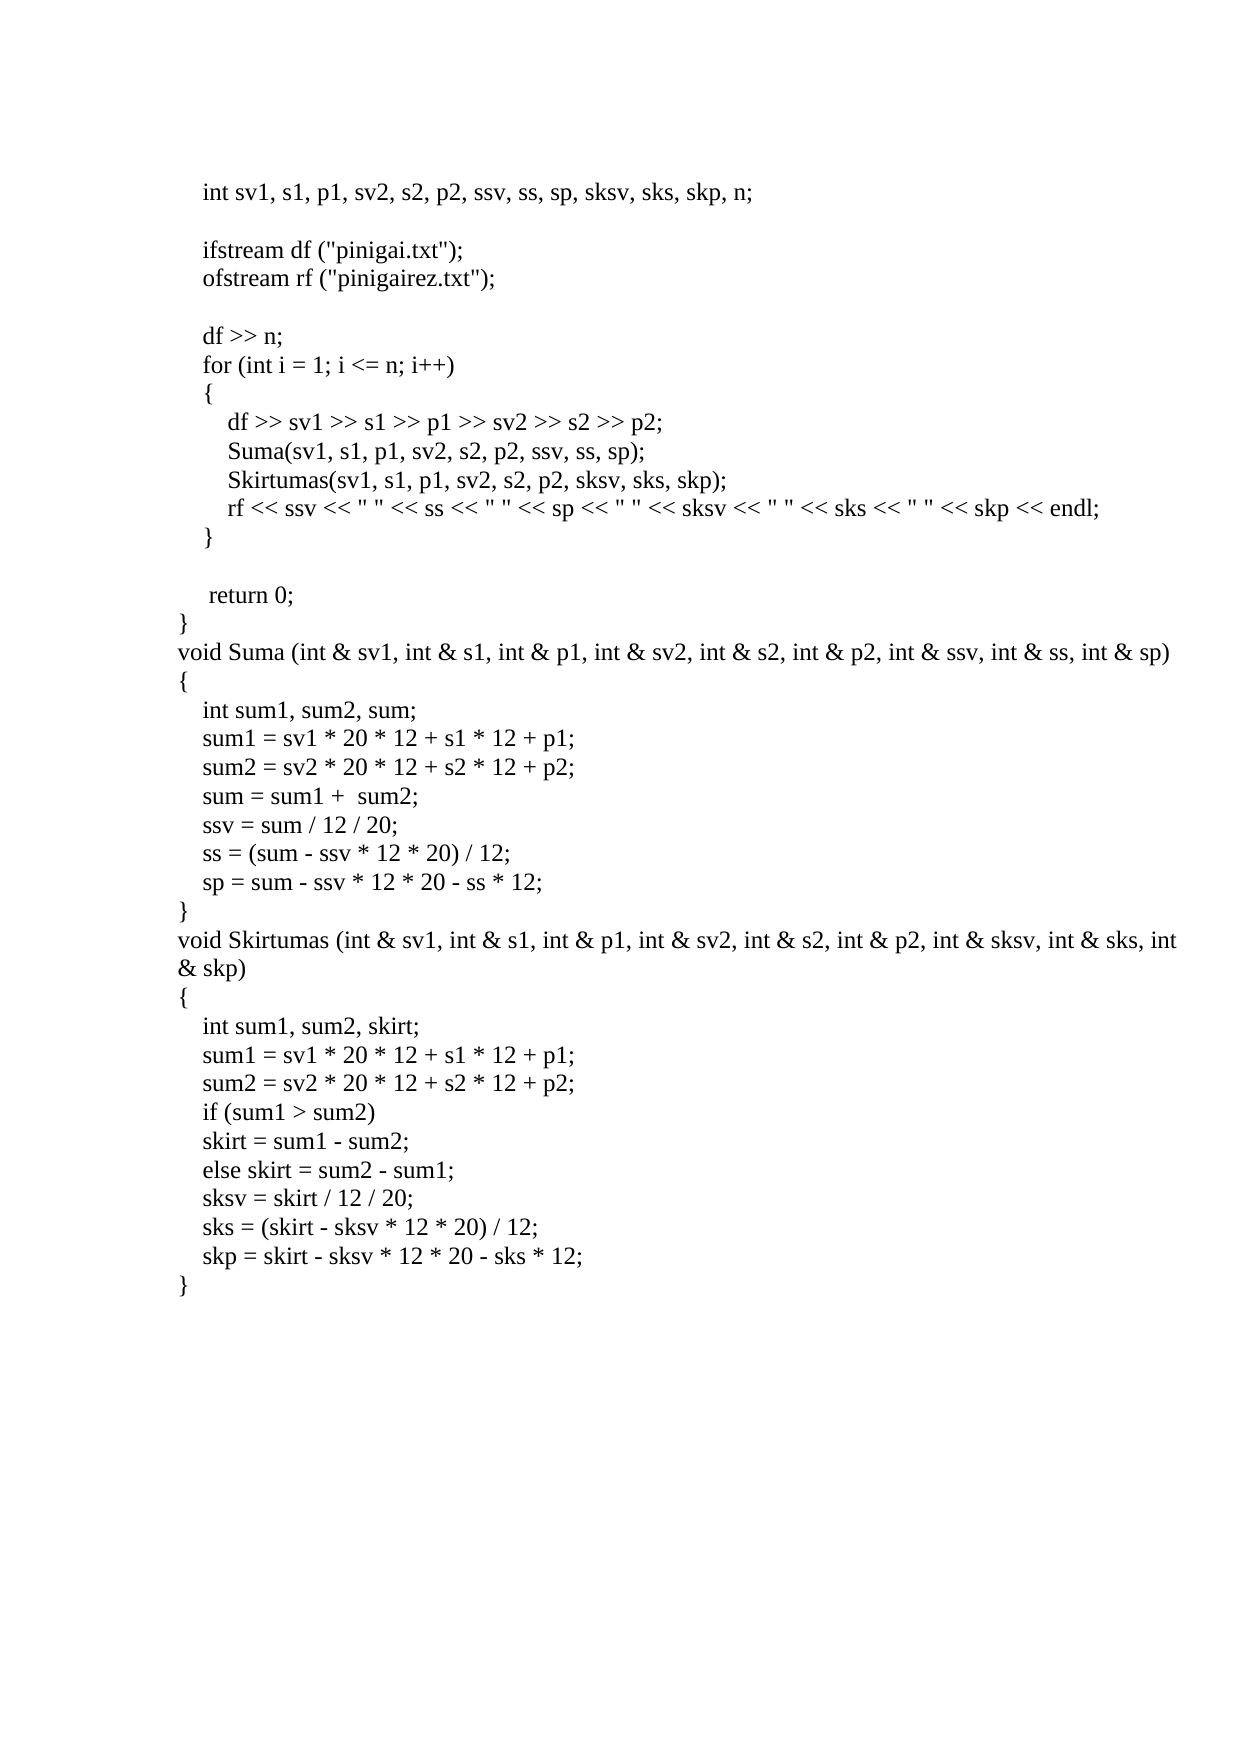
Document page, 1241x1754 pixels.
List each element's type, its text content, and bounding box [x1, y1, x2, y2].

text sks = (skirt - sksv * 12 * 20) / 12; [177, 1212, 1181, 1241]
text } [177, 608, 1181, 637]
text } [177, 522, 1181, 551]
text } [177, 896, 1181, 925]
text void Skirtumas (int & sv1, int & s1, int & p1, int & sv2, int & s2, int & p2, int & sksv, int & sks, int & skp) [177, 925, 1181, 982]
text ss = (sum - ssv * 12 * 20) / 12; [177, 838, 1181, 867]
text if (sum1 > sum2) [177, 1097, 1181, 1126]
text sum = sum1 + sum2; [177, 781, 1181, 810]
text int sum1, sum2, skirt; [177, 1011, 1181, 1040]
text ssv = sum / 12 / 20; [177, 810, 1181, 838]
text { [177, 666, 1181, 695]
text ifstream df ("pinigai.txt"); [177, 235, 1181, 263]
text else skirt = sum2 - sum1; [177, 1155, 1181, 1183]
text Skirtumas(sv1, s1, p1, sv2, s2, p2, sksv, sks, skp); [177, 465, 1181, 493]
text Suma(sv1, s1, p1, sv2, s2, p2, ssv, ss, sp); [177, 436, 1181, 465]
text rf << ssv << " " << ss << " " << sp << " " << sksv << " " << sks << " " << skp << endl; [177, 493, 1181, 522]
text return 0; [177, 580, 1181, 608]
text void Suma (int & sv1, int & s1, int & p1, int & sv2, int & s2, int & p2, int & ssv, int & ss, int & sp) [177, 637, 1181, 666]
text skp = skirt - sksv * 12 * 20 - sks * 12; [177, 1241, 1181, 1270]
text sum2 = sv2 * 20 * 12 + s2 * 12 + p2; [177, 1068, 1181, 1097]
text { [177, 982, 1181, 1011]
text sum1 = sv1 * 20 * 12 + s1 * 12 + p1; [177, 723, 1181, 752]
text int sv1, s1, p1, sv2, s2, p2, ssv, ss, sp, sksv, sks, skp, n; [177, 177, 1181, 206]
text sum2 = sv2 * 20 * 12 + s2 * 12 + p2; [177, 752, 1181, 781]
text sksv = skirt / 12 / 20; [177, 1183, 1181, 1212]
text ofstream rf ("pinigairez.txt"); [177, 263, 1181, 292]
text df >> n; [177, 321, 1181, 350]
text sp = sum - ssv * 12 * 20 - ss * 12; [177, 867, 1181, 896]
text } [177, 1270, 1181, 1298]
text skirt = sum1 - sum2; [177, 1126, 1181, 1155]
text df >> sv1 >> s1 >> p1 >> sv2 >> s2 >> p2; [177, 407, 1181, 436]
text for (int i = 1; i <= n; i++) [177, 350, 1181, 378]
text int sum1, sum2, sum; [177, 695, 1181, 723]
text sum1 = sv1 * 20 * 12 + s1 * 12 + p1; [177, 1040, 1181, 1068]
text { [177, 378, 1181, 407]
